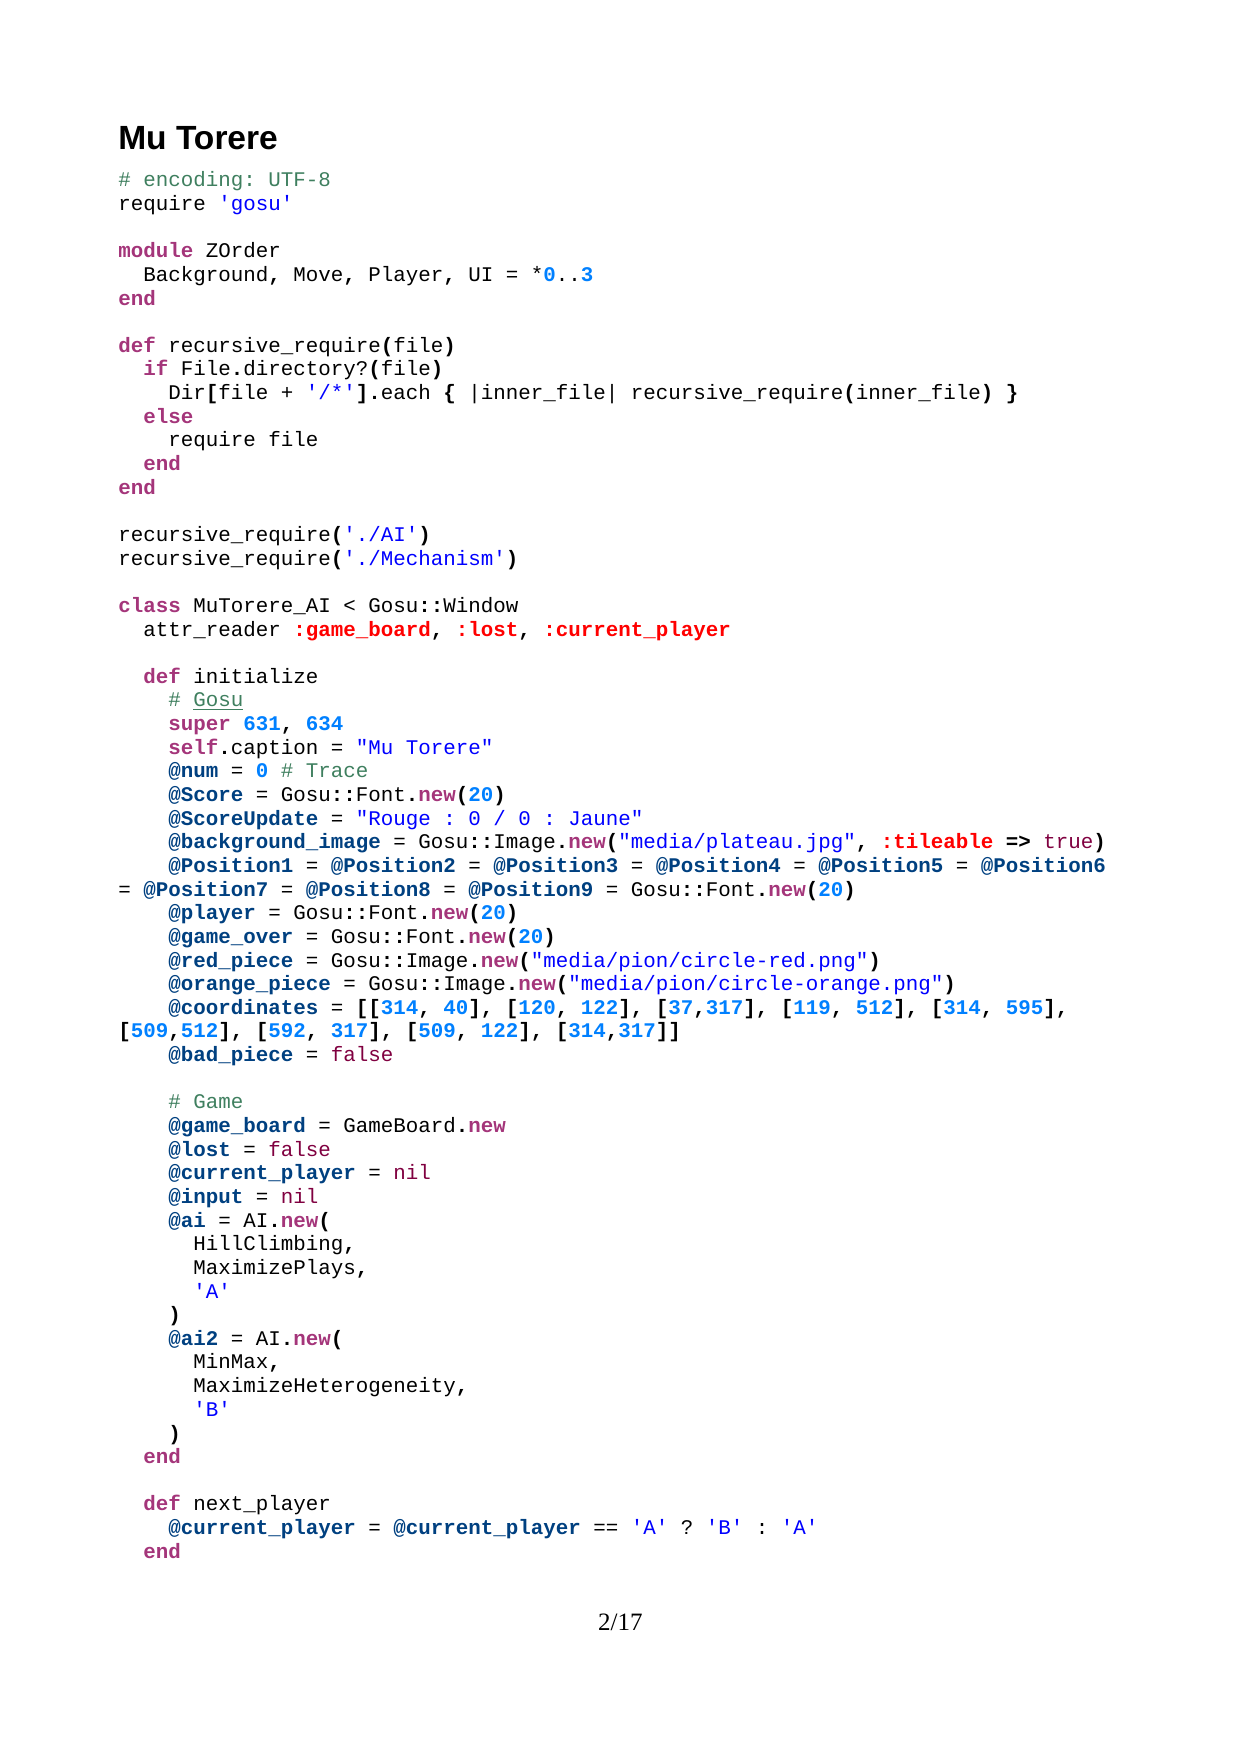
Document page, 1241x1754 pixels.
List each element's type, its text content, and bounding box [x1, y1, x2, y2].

text else [118, 406, 1122, 429]
text if File.directory?(file) [118, 358, 1122, 382]
text @bad_piece = false [118, 1044, 1122, 1068]
text @red_piece = Gosu::Image.new("media/pion/circle-red.png") [118, 949, 1122, 973]
text @background_image = Gosu::Image.new("media/plateau.jpg", :tileable => true) [118, 831, 1122, 855]
subtitle Mu Torere [118, 118, 1122, 157]
text @ai2 = AI.new( [118, 1328, 1122, 1352]
text MaximizePlays, [118, 1257, 1122, 1281]
text ) [118, 1422, 1122, 1446]
text @ai = AI.new( [118, 1210, 1122, 1233]
text recursive_require('./AI') [118, 524, 1122, 548]
text Dir[file + '/*'].each { |inner_file| recursive_require(inner_file) } [118, 382, 1122, 406]
text @lost = false [118, 1139, 1122, 1162]
text @input = nil [118, 1186, 1122, 1210]
text MinMax, [118, 1352, 1122, 1375]
text @current_player = nil [118, 1162, 1122, 1186]
text def next_player [118, 1493, 1122, 1517]
text ) [118, 1304, 1122, 1328]
text require 'gosu' [118, 193, 1122, 217]
text # Game [118, 1091, 1122, 1115]
text MaximizeHeterogeneity, [118, 1375, 1122, 1399]
text @coordinates = [[314, 40], [120, 122], [37,317], [119, 512], [314, 595], [509,512], [592, 317], [509, 122], [314,317]] [118, 997, 1122, 1044]
text module ZOrder [118, 240, 1122, 264]
text 'A' [118, 1281, 1122, 1304]
text end [118, 477, 1122, 500]
text def initialize [118, 666, 1122, 689]
text class MuTorere_AI < Gosu::Window [118, 595, 1122, 618]
text @num = 0 # Trace [118, 760, 1122, 784]
text Background, Move, Player, UI = *0..3 [118, 264, 1122, 287]
text @Position1 = @Position2 = @Position3 = @Position4 = @Position5 = @Position6 = @Position7 = @Position8 = @Position9 = Gosu::Font.new(20) [118, 855, 1122, 902]
text # Gosu [118, 689, 1122, 713]
text def recursive_require(file) [118, 335, 1122, 358]
text self.caption = "Mu Torere" [118, 737, 1122, 760]
text @orange_piece = Gosu::Image.new("media/pion/circle-orange.png") [118, 973, 1122, 997]
text end [118, 1541, 1122, 1564]
text attr_reader :game_board, :lost, :current_player [118, 618, 1122, 642]
text 'B' [118, 1399, 1122, 1422]
text super 631, 634 [118, 713, 1122, 737]
text @current_player = @current_player == 'A' ? 'B' : 'A' [118, 1517, 1122, 1541]
text recursive_require('./Mechanism') [118, 548, 1122, 571]
text # encoding: UTF-8 [118, 169, 1122, 193]
text end [118, 287, 1122, 311]
text @Score = Gosu::Font.new(20) [118, 784, 1122, 808]
text @game_over = Gosu::Font.new(20) [118, 926, 1122, 949]
text require file [118, 429, 1122, 453]
text end [118, 453, 1122, 477]
text @game_board = GameBoard.new [118, 1115, 1122, 1139]
text @ScoreUpdate = "Rouge : 0 / 0 : Jaune" [118, 808, 1122, 831]
text end [118, 1446, 1122, 1470]
text HillClimbing, [118, 1233, 1122, 1257]
text @player = Gosu::Font.new(20) [118, 902, 1122, 926]
